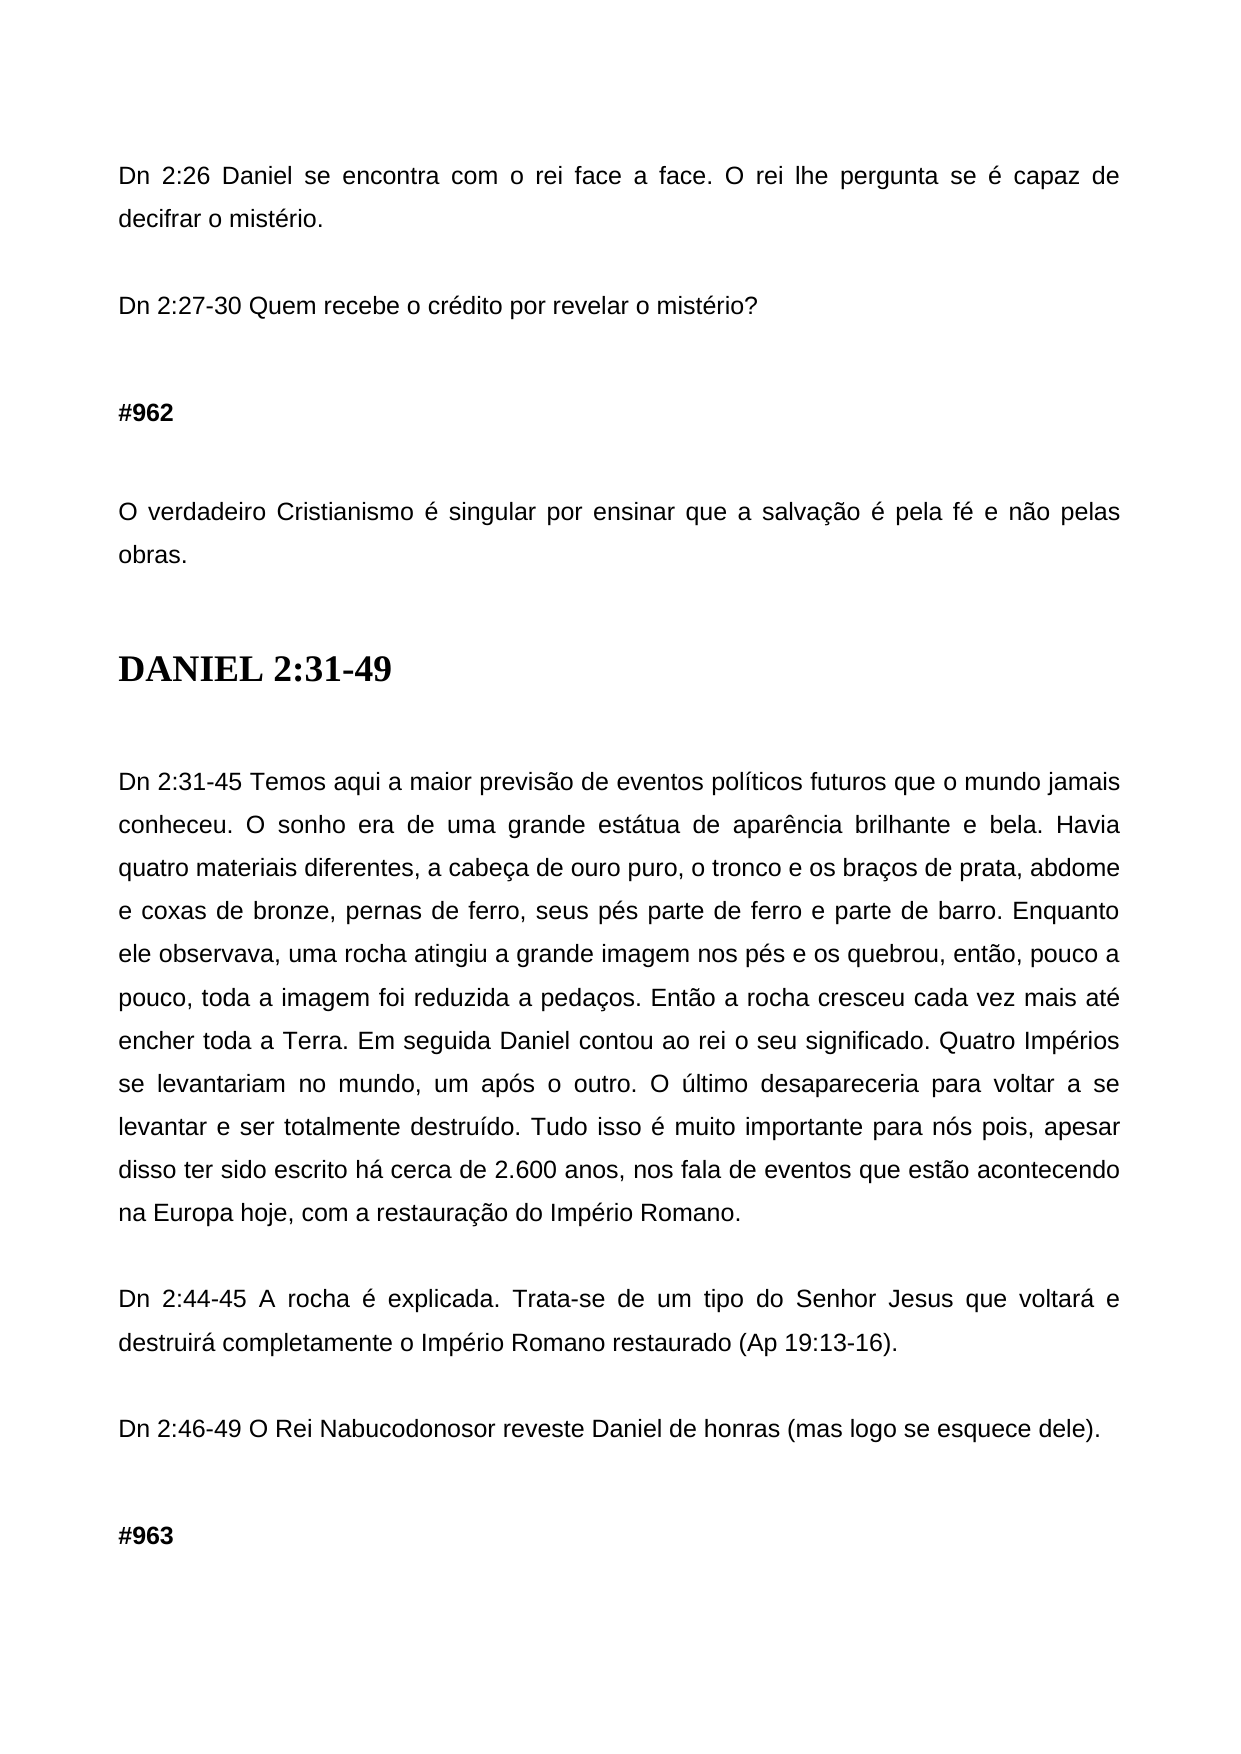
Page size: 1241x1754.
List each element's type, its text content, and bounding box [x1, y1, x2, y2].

subtitle #962 [118, 398, 1122, 426]
subtitle DANIEL 2:31-49 [118, 647, 1122, 690]
text O verdadeiro Cristianismo é singular por ensinar que a salvação é pela fé e não pelas obras. [118, 496, 1122, 568]
text Dn 2:31-45 Temos aqui a maior previsão de eventos políticos futuros que o mundo jamais conheceu. O sonho era de uma grande estátua de aparência brilhante e bela. Havia quatro materiais diferentes, a cabeça de ouro puro, o tronco e os braços de prata, abdome e coxas de bronze, pernas de ferro, seus pés parte de ferro e parte de barro. Enquanto ele observava, uma rocha atingiu a grande imagem nos pés e os quebrou, então, pouco a pouco, toda a imagem foi reduzida a pedaços. Então a rocha cresceu cada vez mais até encher toda a Terra. Em seguida Daniel contou ao rei o seu significado. Quatro Impérios se levantariam no mundo, um após o outro. O último desapareceria para voltar a se levantar e ser totalmente destruído. Tudo isso é muito importante para nós pois, apesar disso ter sido escrito há cerca de 2.600 anos, nos fala de eventos que estão acontecendo na Europa hoje, com a restauração do Império Romano. [118, 767, 1122, 1227]
text Dn 2:44-45 A rocha é explicada. Trata-se de um tipo do Senhor Jesus que voltará e destruirá completamente o Império Romano restaurado (Ap 19:13-16). [118, 1284, 1122, 1356]
text Dn 2:27-30 Quem recebe o crédito por revelar o mistério? [118, 291, 1122, 319]
subtitle #963 [118, 1521, 1122, 1550]
text Dn 2:26 Daniel se encontra com o rei face a face. O rei lhe pergunta se é capaz de decifrar o mistério. [118, 161, 1122, 233]
text Dn 2:46-49 O Rei Nabucodonosor reveste Daniel de honras (mas logo se esquece dele). [118, 1414, 1122, 1443]
